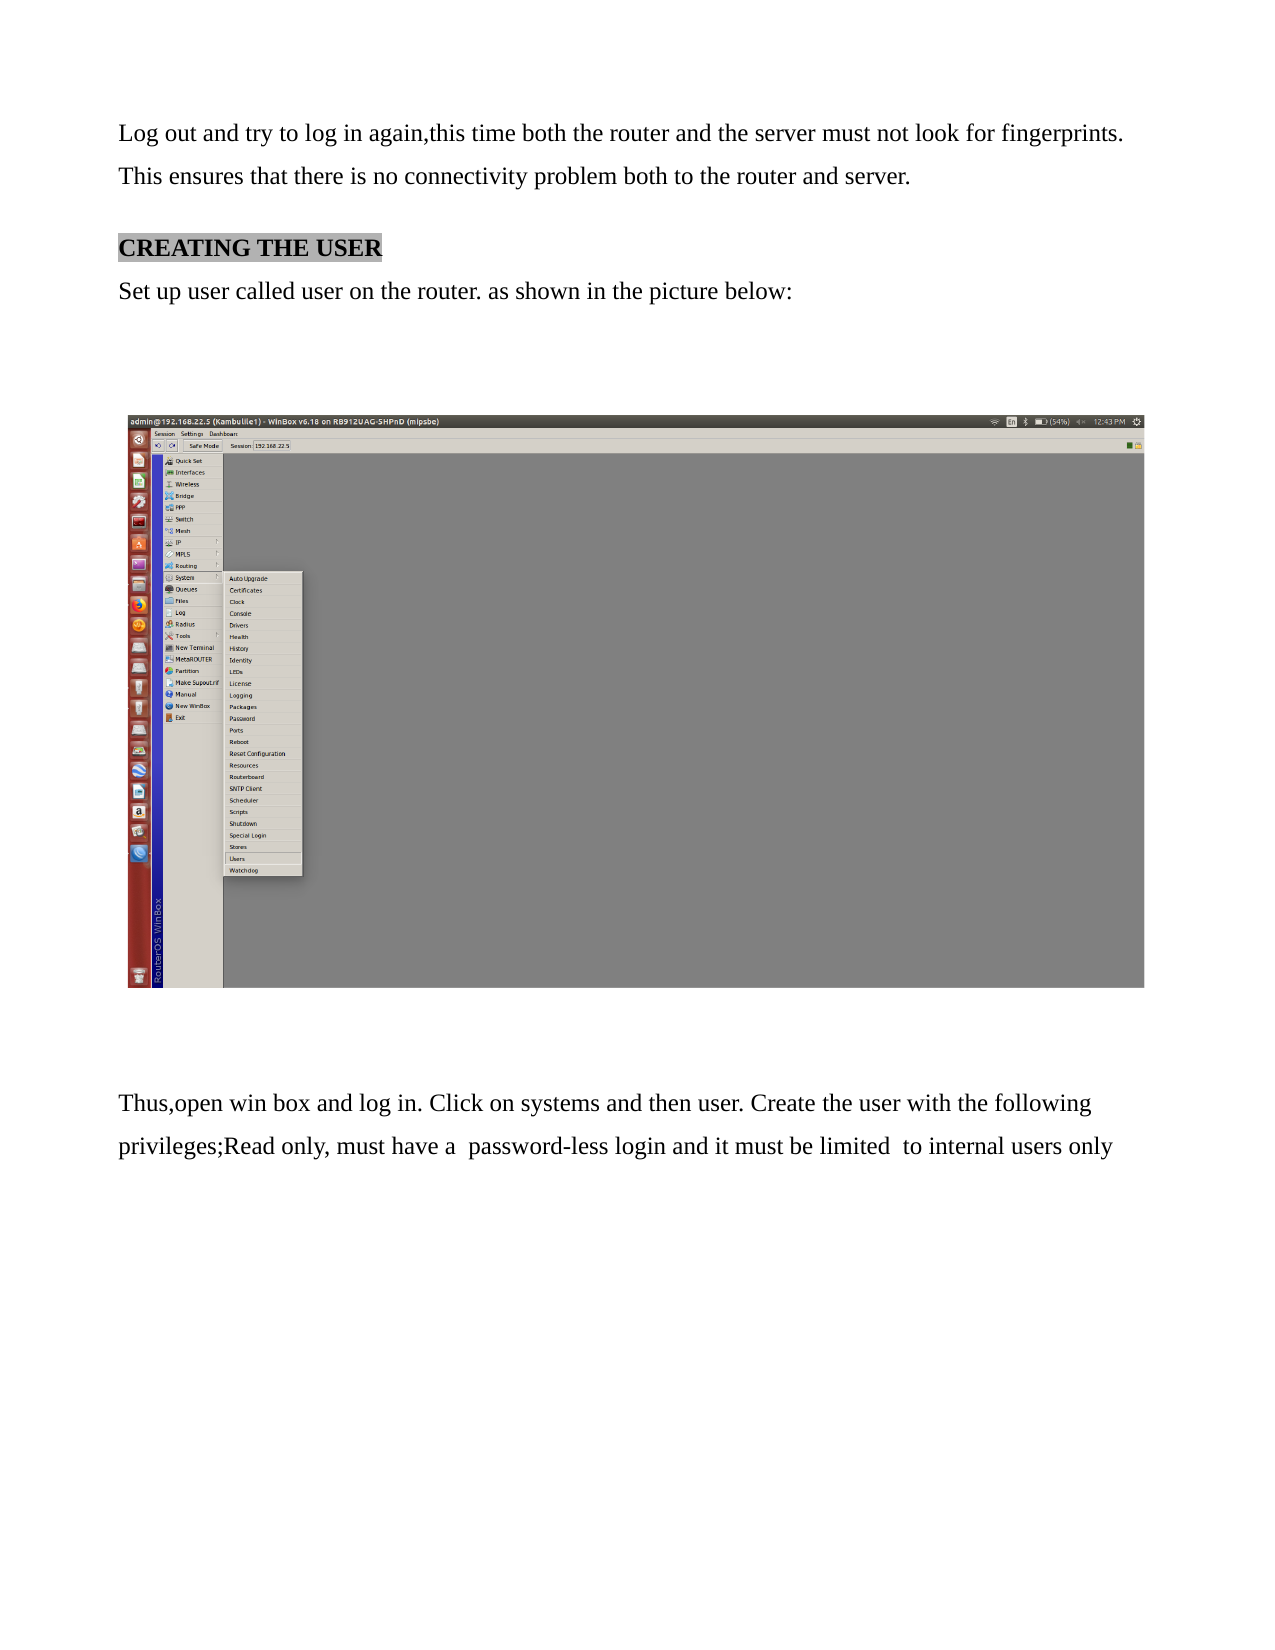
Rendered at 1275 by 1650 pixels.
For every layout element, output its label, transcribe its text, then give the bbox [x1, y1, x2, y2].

text Log out and try to log in again,this time both the router and the server must not look for fingerprints. This ensures that there is no connectivity problem both to the router and server. [118, 118, 1157, 190]
picture [127, 415, 1145, 988]
text Set up user called user on the router. as shown in the picture below: [118, 276, 1157, 305]
text Thus,open win box and log in. Click on systems and then user. Create the user with the following privileges;Read only, must have a password-less login and it must be limited to internal users only [118, 1088, 1157, 1160]
text CREATING THE USER [118, 233, 1157, 262]
